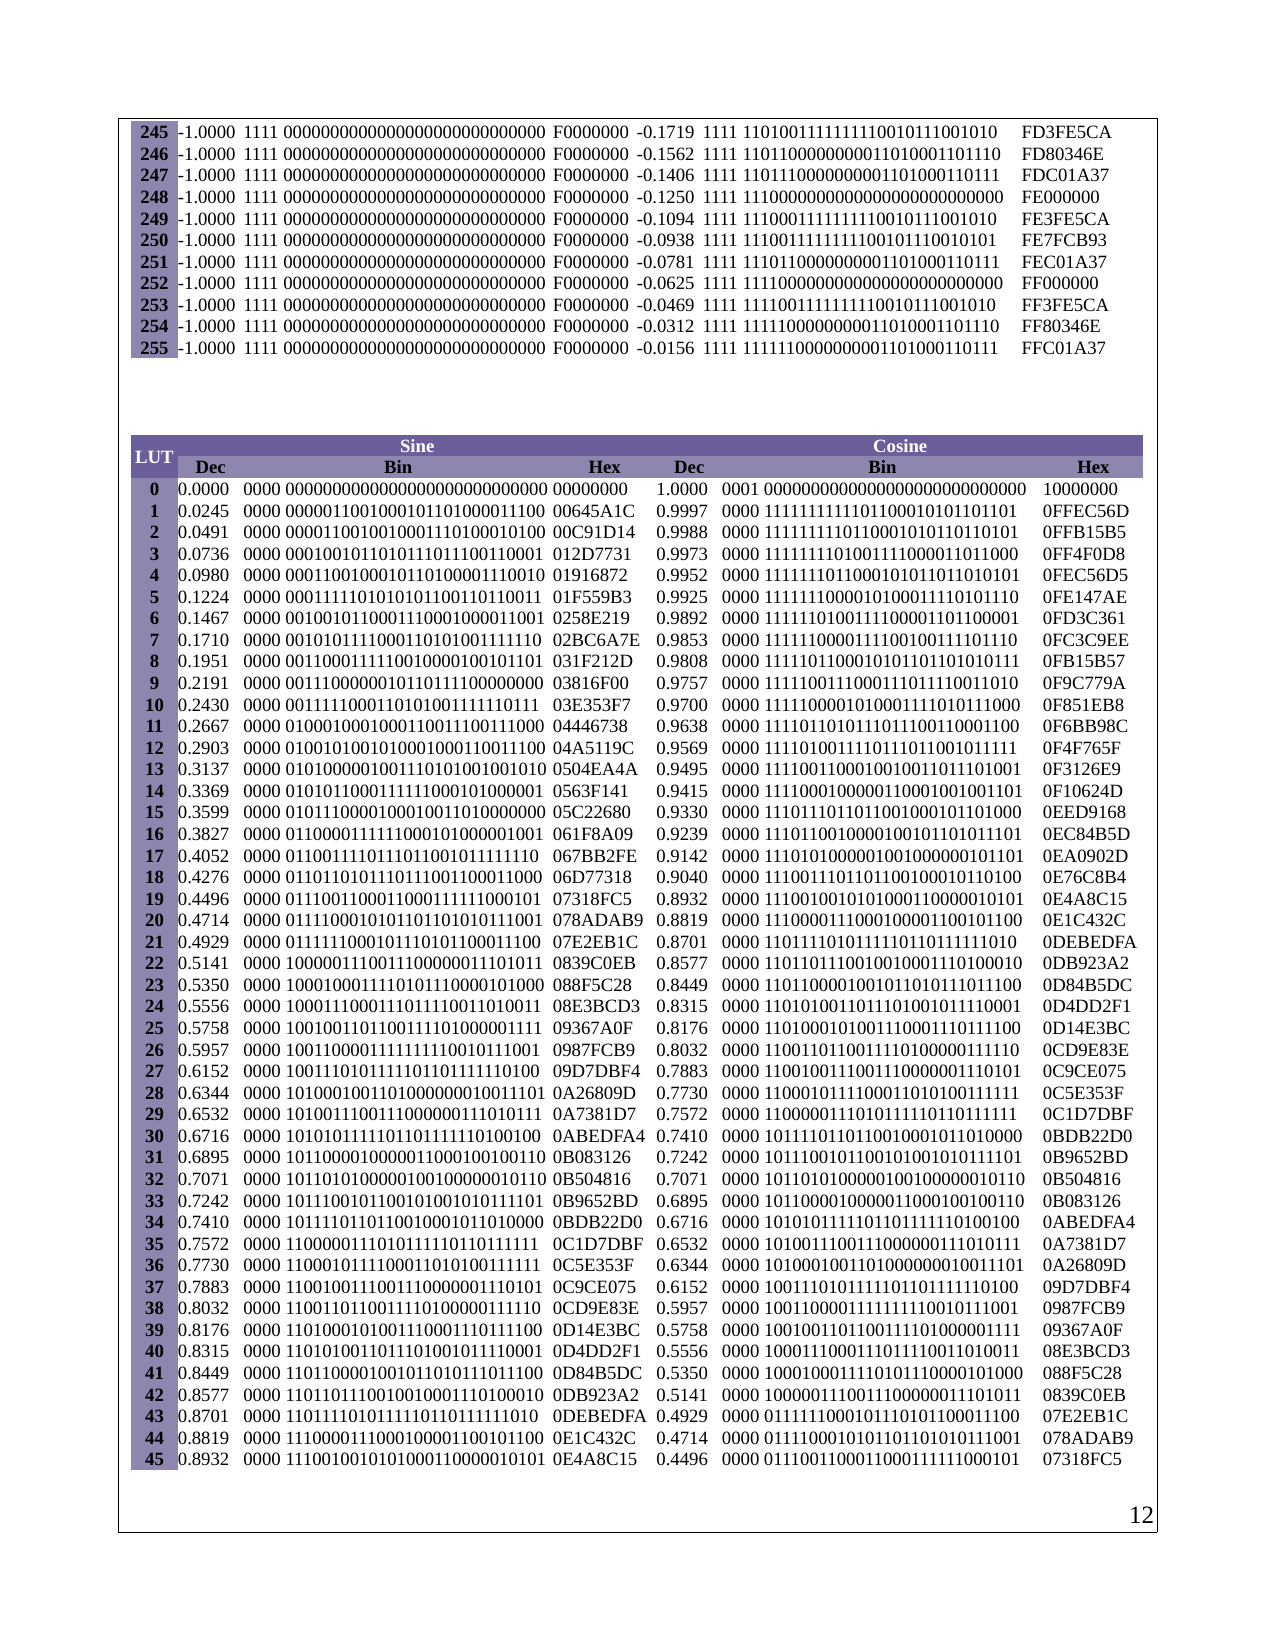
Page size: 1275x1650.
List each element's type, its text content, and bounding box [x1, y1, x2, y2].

table_cell Bin [243, 456, 553, 478]
table_cell F0000000 F0000000 F0000000 F0000000 F0000000 F0000000 F0000000 F0000000 F0000000 F0000000 F0000000 [553, 121, 637, 358]
table_cell 0 1 2 3 4 5 6 7 8 9 10 11 12 13 14 15 16 17 18 19 20 21 22 23 24 25 26 27 28 29 30 31 32 33 34 35 36 37 38 39 40 41 42 43 44 45 [131, 478, 178, 1470]
table_cell 0.0000 0.0245 0.0491 0.0736 0.0980 0.1224 0.1467 0.1710 0.1951 0.2191 0.2430 0.2667 0.2903 0.3137 0.3369 0.3599 0.3827 0.4052 0.4276 0.4496 0.4714 0.4929 0.5141 0.5350 0.5556 0.5758 0.5957 0.6152 0.6344 0.6532 0.6716 0.6895 0.7071 0.7242 0.7410 0.7572 0.7730 0.7883 0.8032 0.8176 0.8315 0.8449 0.8577 0.8701 0.8819 0.8932 [178, 478, 243, 1470]
table_cell 0000 0000000000000000000000000000 0000 0000011001000101101000011100 0000 0000110010010001110100010100 0000 0001001011010111011100110001 0000 0001100100010110100001110010 0000 0001111101010101100110110011 0000 0010010110001110001000011001 0000 0010101111000110101001111110 0000 0011000111110010000100101101 0000 0011100000010110111100000000 0000 0011111000110101001111110111 0000 0100010001000110011100111000 0000 0100101001010001000110011100 0000 0101000001001110101001001010 0000 0101011000111111000101000001 0000 0101110000100010011010000000 0000 0110000111111000101000001001 0000 0110011110111011001011111110 0000 0110110101110111001100011000 0000 0111001100011000111111000101 0000 0111100010101101101010111001 0000 0111111000101110101100011100 0000 1000001110011100000011101011 0000 1000100011110101110000101000 0000 1000111000111011110011010011 0000 1001001101100111101000001111 0000 1001100001111111110010111001 0000 1001110101111101101111110100 0000 1010001001101000000010011101 0000 1010011100111000000111010111 0000 1010101111101101111110100100 0000 1011000010000011000100100110 0000 1011010100000100100000010110 0000 1011100101100101001010111101 0000 1011110110110010001011010000 0000 1100000111010111110110111111 0000 1100010111100011010100111111 0000 1100100111001110000001110101 0000 1100110110011110100000111110 0000 1101000101001110001110111100 0000 1101010011011101001011110001 0000 1101100001001011010111011100 0000 1101101110010010001110100010 0000 1101111010111110110111111010 0000 1110000111000100001100101100 0000 1110010010101000110000010101 [243, 478, 553, 1470]
table_cell 0001 0000000000000000000000000000 0000 1111111111101100010101101101 0000 1111111110110001010110110101 0000 1111111101001111000011011000 0000 1111111011000101011011010101 0000 1111111000010100011110101110 0000 1111110100111100001101100001 0000 1111110000111100100111101110 0000 1111101100010101101101010111 0000 1111100111000111011110011010 0000 1111100001010001111010111000 0000 1111011010111011100110001100 0000 1111010011110111011001011111 0000 1111001100010010011011101001 0000 1111000100000110001001001101 0000 1110111011011001000101101000 0000 1110110010000100101101011101 0000 1110101000001001000000101101 0000 1110011101101100100010110100 0000 1110010010101000110000010101 0000 1110000111000100001100101100 0000 1101111010111110110111111010 0000 1101101110010010001110100010 0000 1101100001001011010111011100 0000 1101010011011101001011110001 0000 1101000101001110001110111100 0000 1100110110011110100000111110 0000 1100100111001110000001110101 0000 1100010111100011010100111111 0000 1100000111010111110110111111 0000 1011110110110010001011010000 0000 1011100101100101001010111101 0000 1011010100000100100000010110 0000 1011000010000011000100100110 0000 1010101111101101111110100100 0000 1010011100111000000111010111 0000 1010001001101000000010011101 0000 1001110101111101101111110100 0000 1001100001111111110010111001 0000 1001001101100111101000001111 0000 1000111000111011110011010011 0000 1000100011110101110000101000 0000 1000001110011100000011101011 0000 0111111000101110101100011100 0000 0111100010101101101010111001 0000 0111001100011000111111000101 [722, 478, 1043, 1470]
table_cell Bin [722, 456, 1043, 478]
table_cell 245 246 247 248 249 250 251 252 253 254 255 [131, 121, 178, 358]
table_header Sine [178, 435, 656, 456]
table_cell Hex [553, 456, 656, 478]
table_cell -0.1719 -0.1562 -0.1406 -0.1250 -0.1094 -0.0938 -0.0781 -0.0625 -0.0469 -0.0312 -0.0156 [637, 121, 702, 358]
table_cell Dec [656, 456, 722, 478]
table_cell Hex [1043, 456, 1143, 478]
table_cell -1.0000 -1.0000 -1.0000 -1.0000 -1.0000 -1.0000 -1.0000 -1.0000 -1.0000 -1.0000 -1.0000 [178, 121, 243, 358]
table_cell 10000000 0FFEC56D 0FFB15B5 0FF4F0D8 0FEC56D5 0FE147AE 0FD3C361 0FC3C9EE 0FB15B57 0F9C779A 0F851EB8 0F6BB98C 0F4F765F 0F3126E9 0F10624D 0EED9168 0EC84B5D 0EA0902D 0E76C8B4 0E4A8C15 0E1C432C 0DEBEDFA 0DB923A2 0D84B5DC 0D4DD2F1 0D14E3BC 0CD9E83E 0C9CE075 0C5E353F 0C1D7DBF 0BDB22D0 0B9652BD 0B504816 0B083126 0ABEDFA4 0A7381D7 0A26809D 09D7DBF4 0987FCB9 09367A0F 08E3BCD3 088F5C28 0839C0EB 07E2EB1C 078ADAB9 07318FC5 [1043, 478, 1143, 1470]
table_cell FD3FE5CA FD80346E FDC01A37 FE000000 FE3FE5CA FE7FCB93 FEC01A37 FF000000 FF3FE5CA FF80346E FFC01A37 [1021, 121, 1143, 358]
table_cell 1111 0000000000000000000000000000 1111 0000000000000000000000000000 1111 0000000000000000000000000000 1111 0000000000000000000000000000 1111 0000000000000000000000000000 1111 0000000000000000000000000000 1111 0000000000000000000000000000 1111 0000000000000000000000000000 1111 0000000000000000000000000000 1111 0000000000000000000000000000 1111 0000000000000000000000000000 [243, 121, 553, 358]
table_cell 1.0000 0.9997 0.9988 0.9973 0.9952 0.9925 0.9892 0.9853 0.9808 0.9757 0.9700 0.9638 0.9569 0.9495 0.9415 0.9330 0.9239 0.9142 0.9040 0.8932 0.8819 0.8701 0.8577 0.8449 0.8315 0.8176 0.8032 0.7883 0.7730 0.7572 0.7410 0.7242 0.7071 0.6895 0.6716 0.6532 0.6344 0.6152 0.5957 0.5758 0.5556 0.5350 0.5141 0.4929 0.4714 0.4496 [656, 478, 722, 1470]
table_cell Dec [178, 456, 243, 478]
table_cell 1111 1101001111111110010111001010 1111 1101100000000011010001101110 1111 1101110000000001101000110111 1111 1110000000000000000000000000 1111 1110001111111110010111001010 1111 1110011111111100101110010101 1111 1110110000000001101000110111 1111 1111000000000000000000000000 1111 1111001111111110010111001010 1111 1111100000000011010001101110 1111 1111110000000001101000110111 [702, 121, 1021, 358]
table_header LUT [131, 435, 178, 478]
table_header Cosine [656, 435, 1143, 456]
table_cell 00000000 00645A1C 00C91D14 012D7731 01916872 01F559B3 0258E219 02BC6A7E 031F212D 03816F00 03E353F7 04446738 04A5119C 0504EA4A 0563F141 05C22680 061F8A09 067BB2FE 06D77318 07318FC5 078ADAB9 07E2EB1C 0839C0EB 088F5C28 08E3BCD3 09367A0F 0987FCB9 09D7DBF4 0A26809D 0A7381D7 0ABEDFA4 0B083126 0B504816 0B9652BD 0BDB22D0 0C1D7DBF 0C5E353F 0C9CE075 0CD9E83E 0D14E3BC 0D4DD2F1 0D84B5DC 0DB923A2 0DEBEDFA 0E1C432C 0E4A8C15 [553, 478, 656, 1470]
